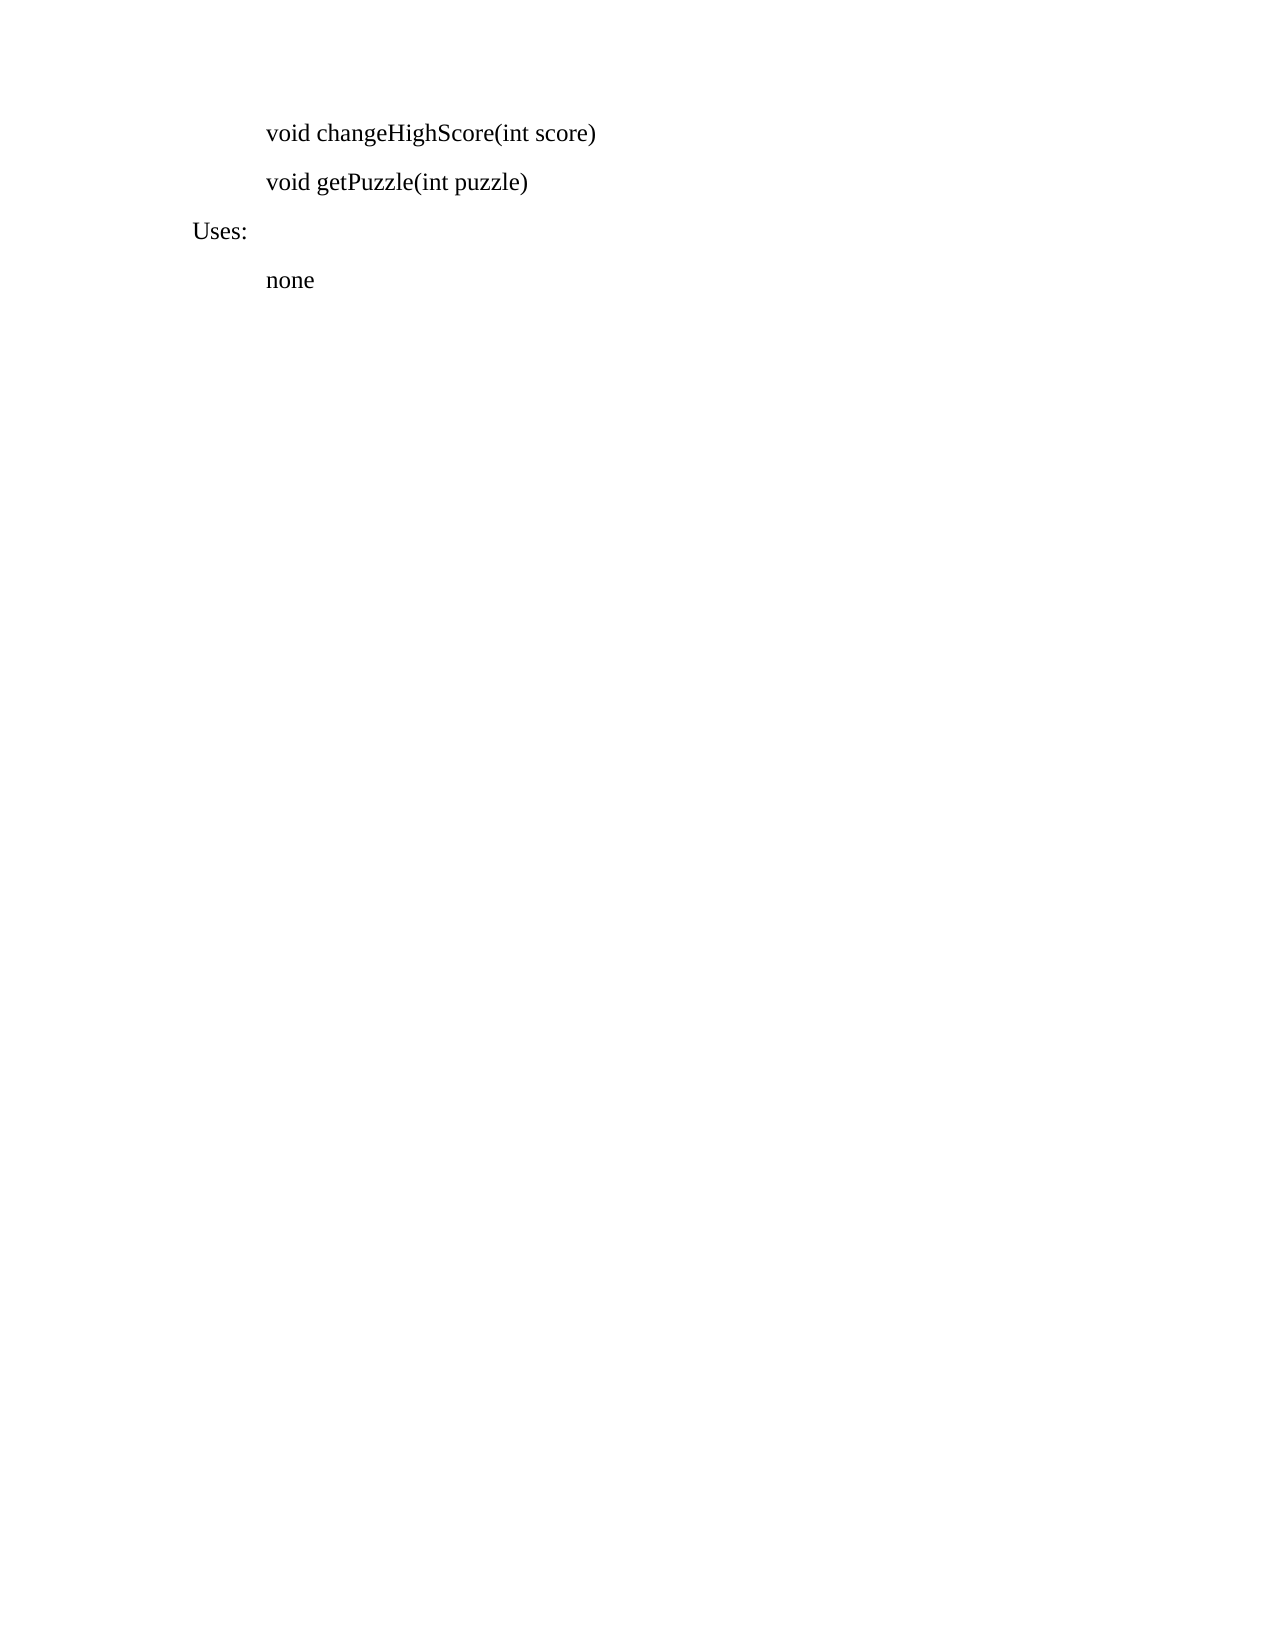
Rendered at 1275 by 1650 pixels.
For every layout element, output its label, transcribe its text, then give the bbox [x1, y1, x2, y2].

text void changeHighScore(int score) [118, 118, 1157, 147]
text void getPuzzle(int puzzle) [118, 167, 1157, 196]
text Uses: [118, 216, 1157, 245]
text none [118, 265, 1157, 294]
